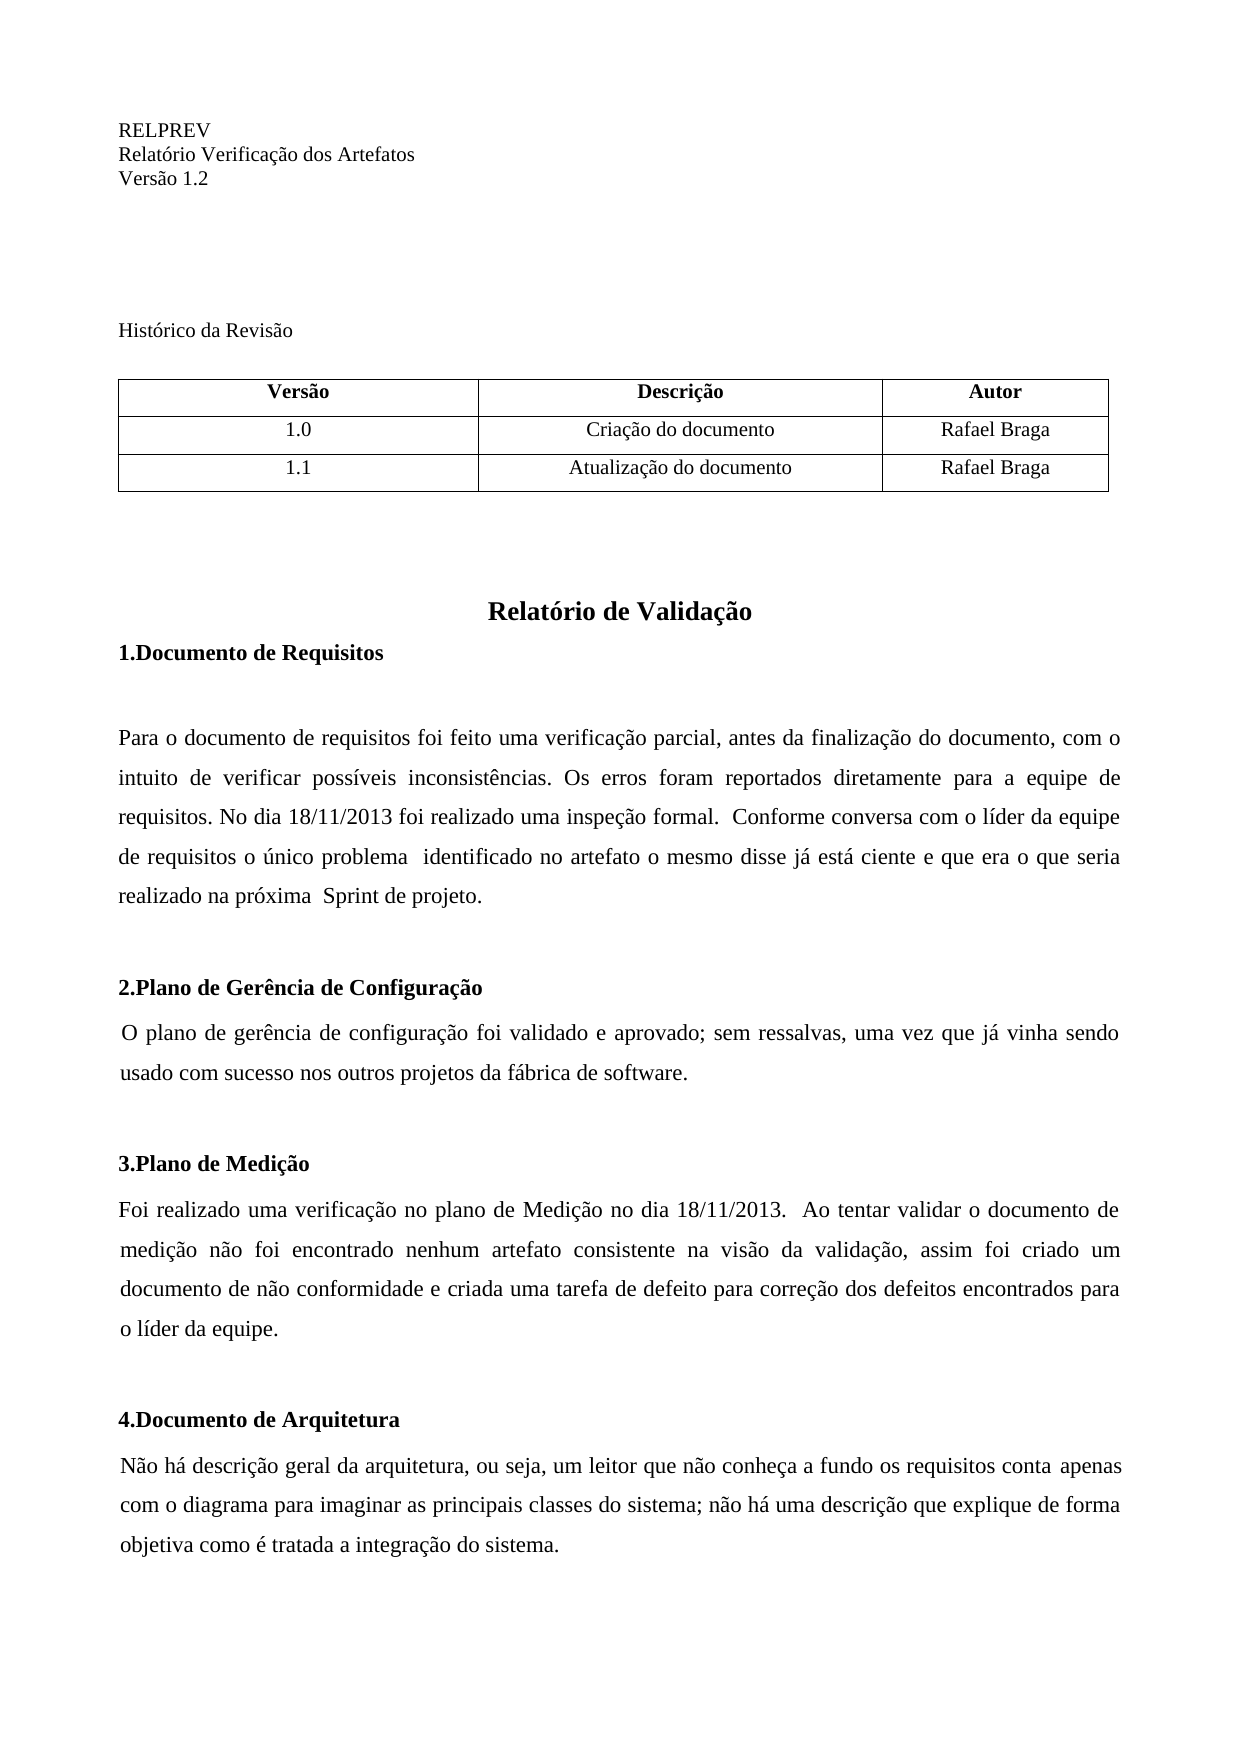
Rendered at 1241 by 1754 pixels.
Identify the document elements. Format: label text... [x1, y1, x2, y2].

subtitle Plano de Gerência de Configuração [118, 974, 1122, 1000]
text Relatório Verificação dos Artefatos [118, 142, 1122, 166]
subtitle Plano de Medição [118, 1150, 1122, 1177]
table_cell 1.0 [119, 417, 478, 454]
text Não há descrição geral da arquitetura, ou seja, um leitor que não conheça a fundo os requisitos conta apenas com o diagrama para imaginar as principais classes do sistema; não há uma descrição que explique de forma objetiva como é tratada a integração do sistema. [120, 1452, 1122, 1557]
table_cell Rafael Braga [883, 417, 1108, 454]
table_cell Criação do documento [479, 417, 882, 454]
subtitle Documento de Arquitetura [118, 1406, 1122, 1432]
subtitle Documento de Requisitos [118, 639, 1122, 666]
table_cell Rafael Braga [883, 455, 1108, 491]
table_cell 1.1 [119, 455, 478, 491]
text Histórico da Revisão [118, 318, 1122, 342]
table_header Descrição [479, 380, 882, 416]
text Para o documento de requisitos foi feito uma verificação parcial, antes da finalização do documento, com o intuito de verificar possíveis inconsistências. Os erros foram reportados diretamente para a equipe de requisitos. No dia 18/11/2013 foi realizado uma inspeção formal. Conforme conversa com o líder da equipe de requisitos o único problema identificado no artefato o mesmo disse já está ciente e que era o que seria realizado na próxima Sprint de projeto. [118, 724, 1122, 909]
text RELPREV [118, 118, 1122, 142]
table_cell Atualização do documento [479, 455, 882, 491]
text Foi realizado uma verificação no plano de Medição no dia 18/11/2013. Ao tentar validar o documento de medição não foi encontrado nenhum artefato consistente na visão da validação, assim foi criado um documento de não conformidade e criada uma tarefa de defeito para correção dos defeitos encontrados para o líder da equipe. [118, 1196, 1122, 1341]
table_header Autor [883, 380, 1108, 416]
text Versão 1.2 [118, 166, 1122, 190]
table_header Versão [119, 380, 478, 416]
text O plano de gerência de configuração foi validado e aprovado; sem ressalvas, uma vez que já vinha sendo usado com sucesso nos outros projetos da fábrica de software. [120, 1019, 1122, 1085]
text Relatório de Validação [118, 596, 1122, 627]
